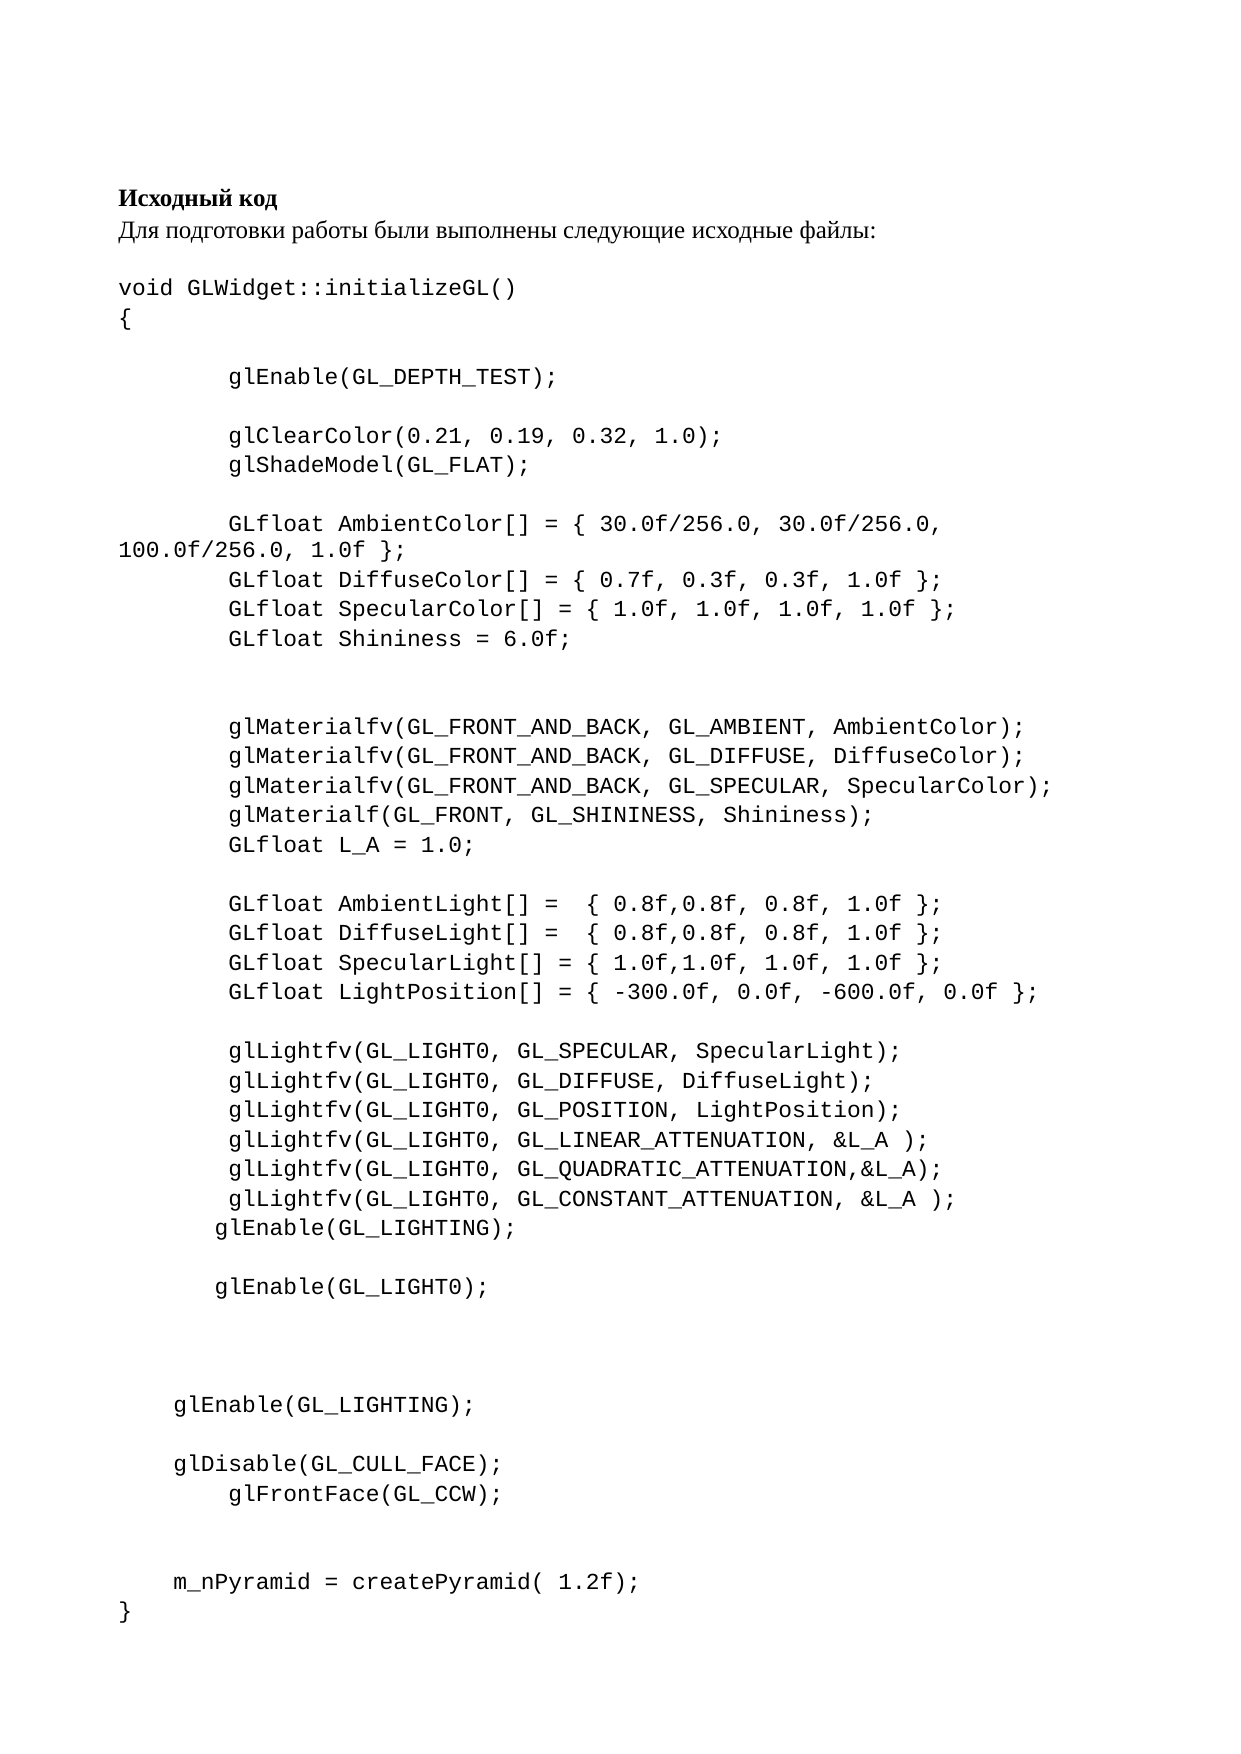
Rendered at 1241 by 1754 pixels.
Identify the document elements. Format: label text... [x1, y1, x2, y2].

text m_nPyramid = createPyramid( 1.2f); [118, 1570, 1122, 1596]
text GLfloat SpecularColor[] = { 1.0f, 1.0f, 1.0f, 1.0f }; [118, 597, 1122, 623]
text GLfloat DiffuseLight[] = { 0.8f,0.8f, 0.8f, 1.0f }; [118, 922, 1122, 948]
text glMaterialf(GL_FRONT, GL_SHININESS, Shininess); [118, 804, 1122, 830]
text glClearColor(0.21, 0.19, 0.32, 1.0); [118, 424, 1122, 450]
text glDisable(GL_CULL_FACE); [118, 1452, 1122, 1478]
text GLfloat AmbientLight[] = { 0.8f,0.8f, 0.8f, 1.0f }; [118, 892, 1122, 918]
text glMaterialfv(GL_FRONT_AND_BACK, GL_SPECULAR, SpecularColor); [118, 774, 1122, 800]
text glLightfv(GL_LIGHT0, GL_QUADRATIC_ATTENUATION,&L_A); [118, 1158, 1122, 1183]
text glLightfv(GL_LIGHT0, GL_CONSTANT_ATTENUATION, &L_A ); [118, 1187, 1122, 1213]
text glFrontFace(GL_CCW); [118, 1482, 1122, 1508]
text glEnable(GL_LIGHT0); [118, 1276, 1122, 1301]
text glLightfv(GL_LIGHT0, GL_DIFFUSE, DiffuseLight); [118, 1069, 1122, 1095]
text glLightfv(GL_LIGHT0, GL_LINEAR_ATTENUATION, &L_A ); [118, 1128, 1122, 1154]
text glShadeModel(GL_FLAT); [118, 454, 1122, 479]
text glMaterialfv(GL_FRONT_AND_BACK, GL_DIFFUSE, DiffuseColor); [118, 745, 1122, 771]
text glEnable(GL_LIGHTING); [118, 1393, 1122, 1419]
text GLfloat DiffuseColor[] = { 0.7f, 0.3f, 0.3f, 1.0f }; [118, 568, 1122, 594]
text GLfloat Shininess = 6.0f; [118, 627, 1122, 653]
text glEnable(GL_LIGHTING); [118, 1217, 1122, 1242]
text GLfloat SpecularLight[] = { 1.0f,1.0f, 1.0f, 1.0f }; [118, 951, 1122, 977]
text Исходный код [118, 183, 1122, 211]
text glEnable(GL_DEPTH_TEST); [118, 365, 1122, 391]
text GLfloat LightPosition[] = { -300.0f, 0.0f, -600.0f, 0.0f }; [118, 981, 1122, 1007]
text } [118, 1600, 1122, 1626]
text void GLWidget::initializeGL() [118, 277, 1122, 303]
text glLightfv(GL_LIGHT0, GL_SPECULAR, SpecularLight); [118, 1040, 1122, 1066]
text glLightfv(GL_LIGHT0, GL_POSITION, LightPosition); [118, 1099, 1122, 1124]
text GLfloat L_A = 1.0; [118, 833, 1122, 859]
text glMaterialfv(GL_FRONT_AND_BACK, GL_AMBIENT, AmbientColor); [118, 715, 1122, 741]
text Для подготовки работы были выполнены следующие исходные файлы: [118, 215, 1122, 244]
text { [118, 306, 1122, 332]
text GLfloat AmbientColor[] = { 30.0f/256.0, 30.0f/256.0, 100.0f/256.0, 1.0f }; [118, 513, 1122, 564]
